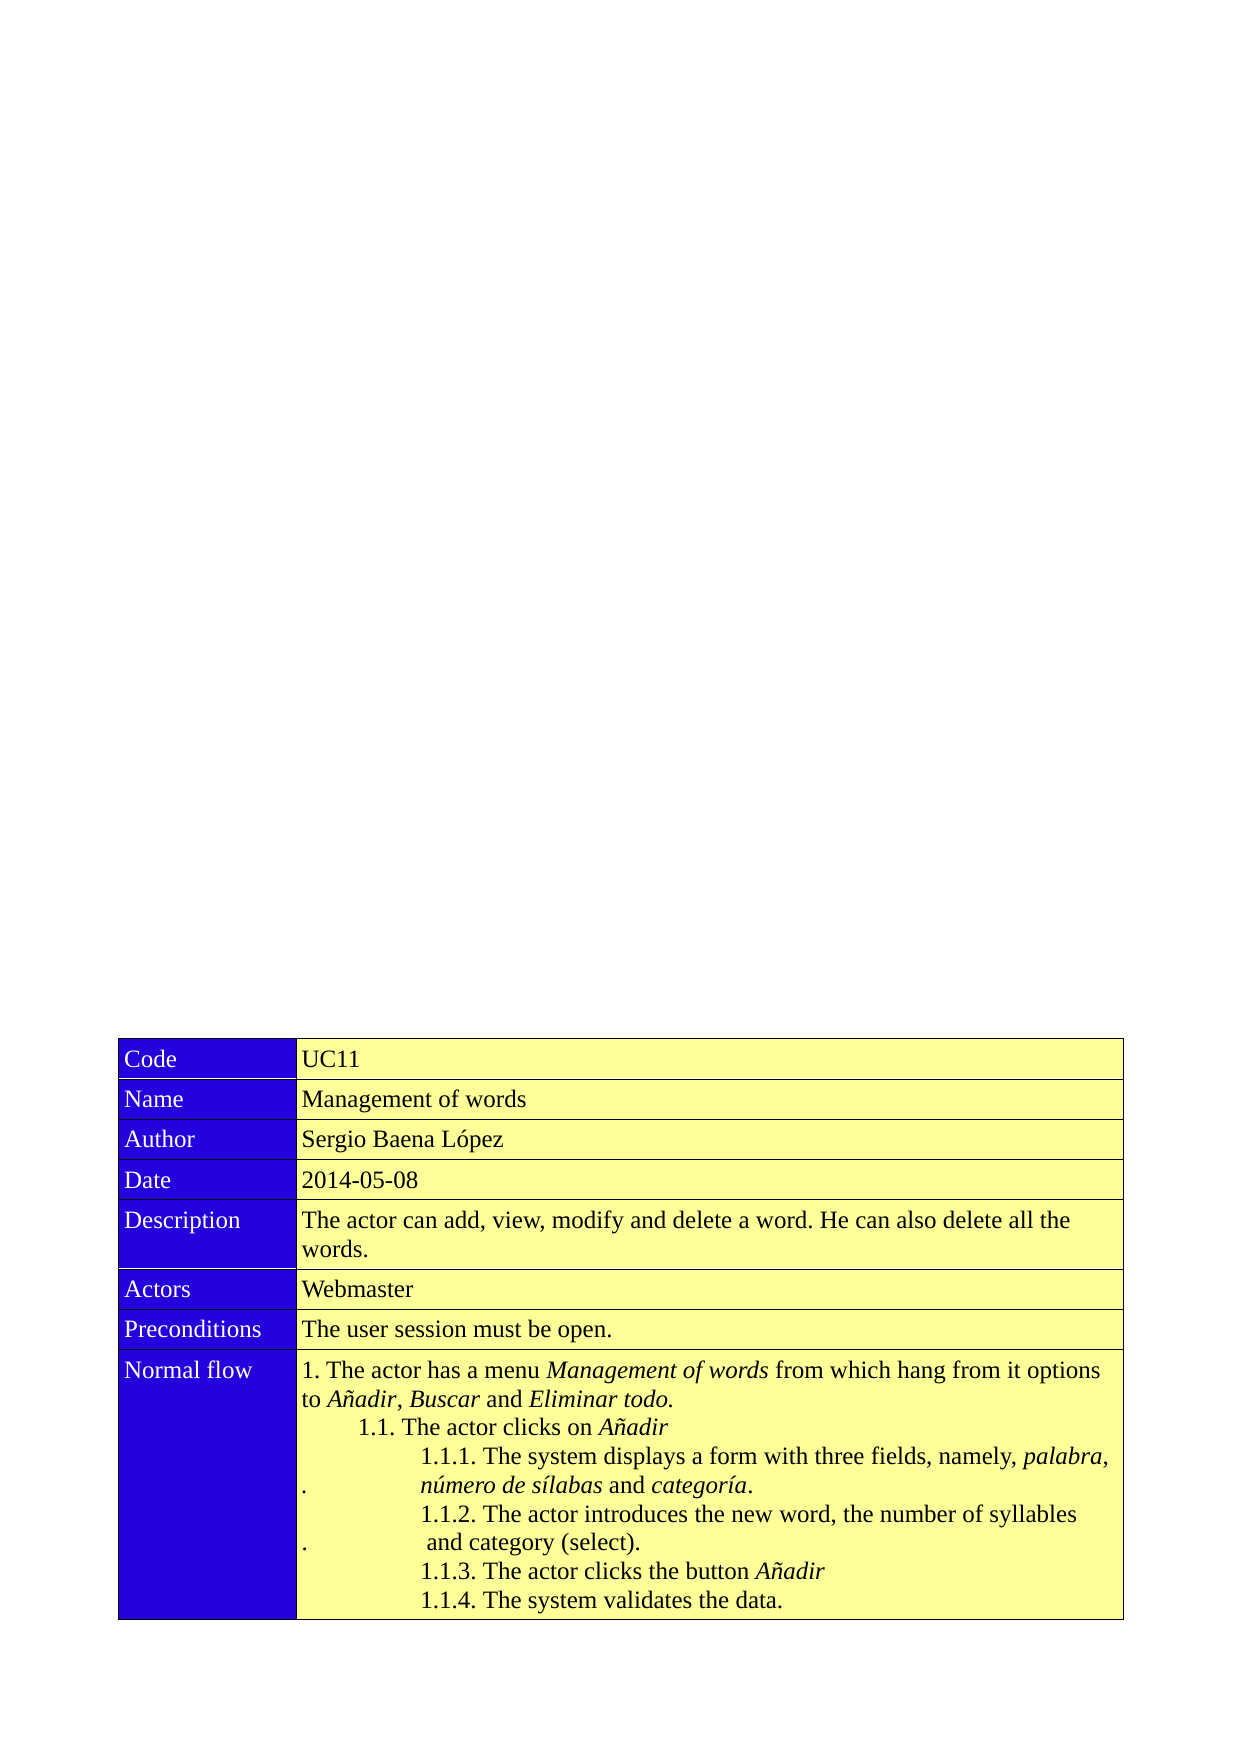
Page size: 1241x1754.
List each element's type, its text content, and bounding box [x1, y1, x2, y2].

table_cell Preconditions [119, 1310, 296, 1349]
table_header Code [119, 1039, 296, 1078]
table_cell The actor can add, view, modify and delete a word. He can also delete all the words. [297, 1200, 1123, 1268]
table_cell Normal flow [119, 1350, 296, 1619]
table_cell Name [119, 1080, 296, 1119]
table_header UC11 [297, 1039, 1123, 1078]
table_cell The user session must be open. [297, 1310, 1123, 1349]
table_cell Sergio Baena López [297, 1120, 1123, 1159]
table_cell Author [119, 1120, 296, 1159]
table_cell Actors [119, 1270, 296, 1309]
table_cell 2014-05-08 [297, 1160, 1123, 1199]
table_cell Management of words [297, 1080, 1123, 1119]
table_cell Date [119, 1160, 296, 1199]
table_cell Webmaster [297, 1270, 1123, 1309]
table_cell 1. The actor has a menu Management of words from which hang from it options to Añadir, Buscar and Eliminar todo. 1.1. The actor clicks on Añadir 1.1.1. The system displays a form with three fields, namely, palabra, . número de sílabas and categoría. 1.1.2. The actor introduces the new word, the number of syllables . and category (select). 1.1.3. The actor clicks the button Añadir 1.1.4. The system validates the data. [297, 1350, 1123, 1619]
table_cell Description [119, 1200, 296, 1268]
